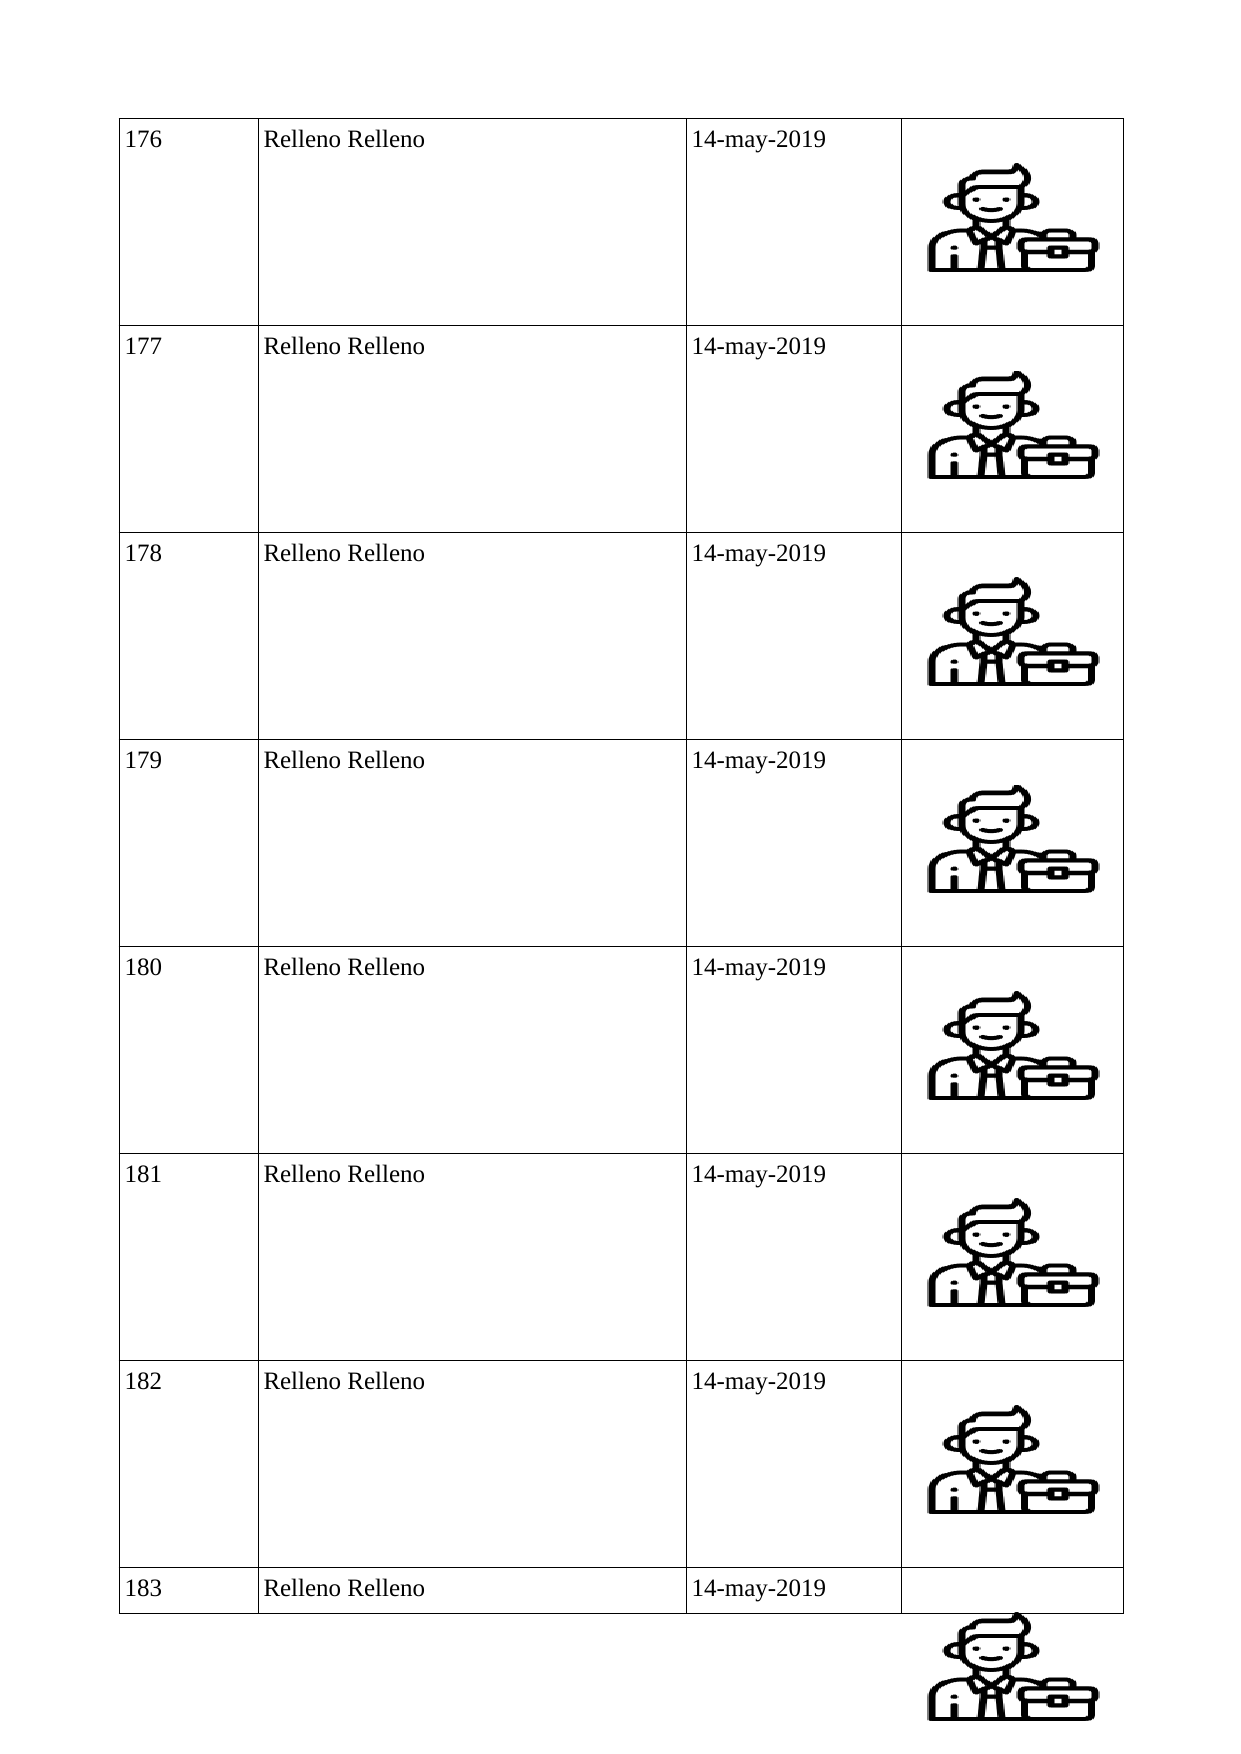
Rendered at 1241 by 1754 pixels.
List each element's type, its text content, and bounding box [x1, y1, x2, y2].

table_cell 176 [120, 119, 258, 325]
table_cell Relleno Relleno [259, 1568, 686, 1613]
table_cell [14, 325, 119, 532]
table_cell 182 [120, 1361, 258, 1567]
picture [919, 577, 1109, 686]
picture [919, 371, 1109, 479]
table_cell a [902, 947, 1123, 1153]
table_cell 179 [120, 740, 258, 946]
table_cell Relleno Relleno [259, 740, 686, 946]
table_cell 14-may-2019 [687, 119, 901, 325]
picture [919, 1405, 1109, 1514]
table_cell [14, 118, 119, 325]
table_cell a [902, 1154, 1123, 1360]
table_cell 14-may-2019 [687, 1568, 901, 1613]
table_cell a [902, 1361, 1123, 1567]
table_cell 14-may-2019 [687, 947, 901, 1153]
table_cell Relleno Relleno [259, 326, 686, 532]
table_cell 177 [120, 326, 258, 532]
table_cell [902, 326, 1123, 478]
table_cell 180 [120, 947, 258, 1153]
picture [919, 991, 1109, 1100]
table_cell 181 [120, 1154, 258, 1360]
table_cell 14-may-2019 [687, 740, 901, 946]
picture [919, 1198, 1109, 1307]
table_cell 14-may-2019 [687, 1361, 901, 1567]
table_cell [14, 739, 119, 946]
table_cell [902, 740, 1123, 892]
table_cell a [902, 479, 1123, 532]
table_cell 14-may-2019 [687, 326, 901, 532]
table_cell 14-may-2019 [687, 533, 901, 739]
table_cell a [902, 119, 1123, 325]
table_cell [14, 946, 119, 1153]
table_cell a [902, 533, 1123, 739]
picture [919, 785, 1109, 893]
table_cell Relleno Relleno [259, 119, 686, 325]
table_cell [902, 1568, 1123, 1613]
table_cell [14, 1360, 119, 1567]
table_cell Relleno Relleno [259, 533, 686, 739]
table_cell [14, 532, 119, 739]
table_cell Relleno Relleno [259, 1361, 686, 1567]
picture [919, 1612, 1109, 1721]
picture [919, 163, 1109, 272]
table_cell 14-may-2019 [687, 1154, 901, 1360]
table_cell [14, 1153, 119, 1360]
table_cell Relleno Relleno [259, 1154, 686, 1360]
table_cell 183 [120, 1568, 258, 1613]
table_cell Relleno Relleno [259, 947, 686, 1153]
table_cell a [902, 893, 1123, 946]
table_cell [14, 1567, 119, 1613]
table_cell 178 [120, 533, 258, 739]
